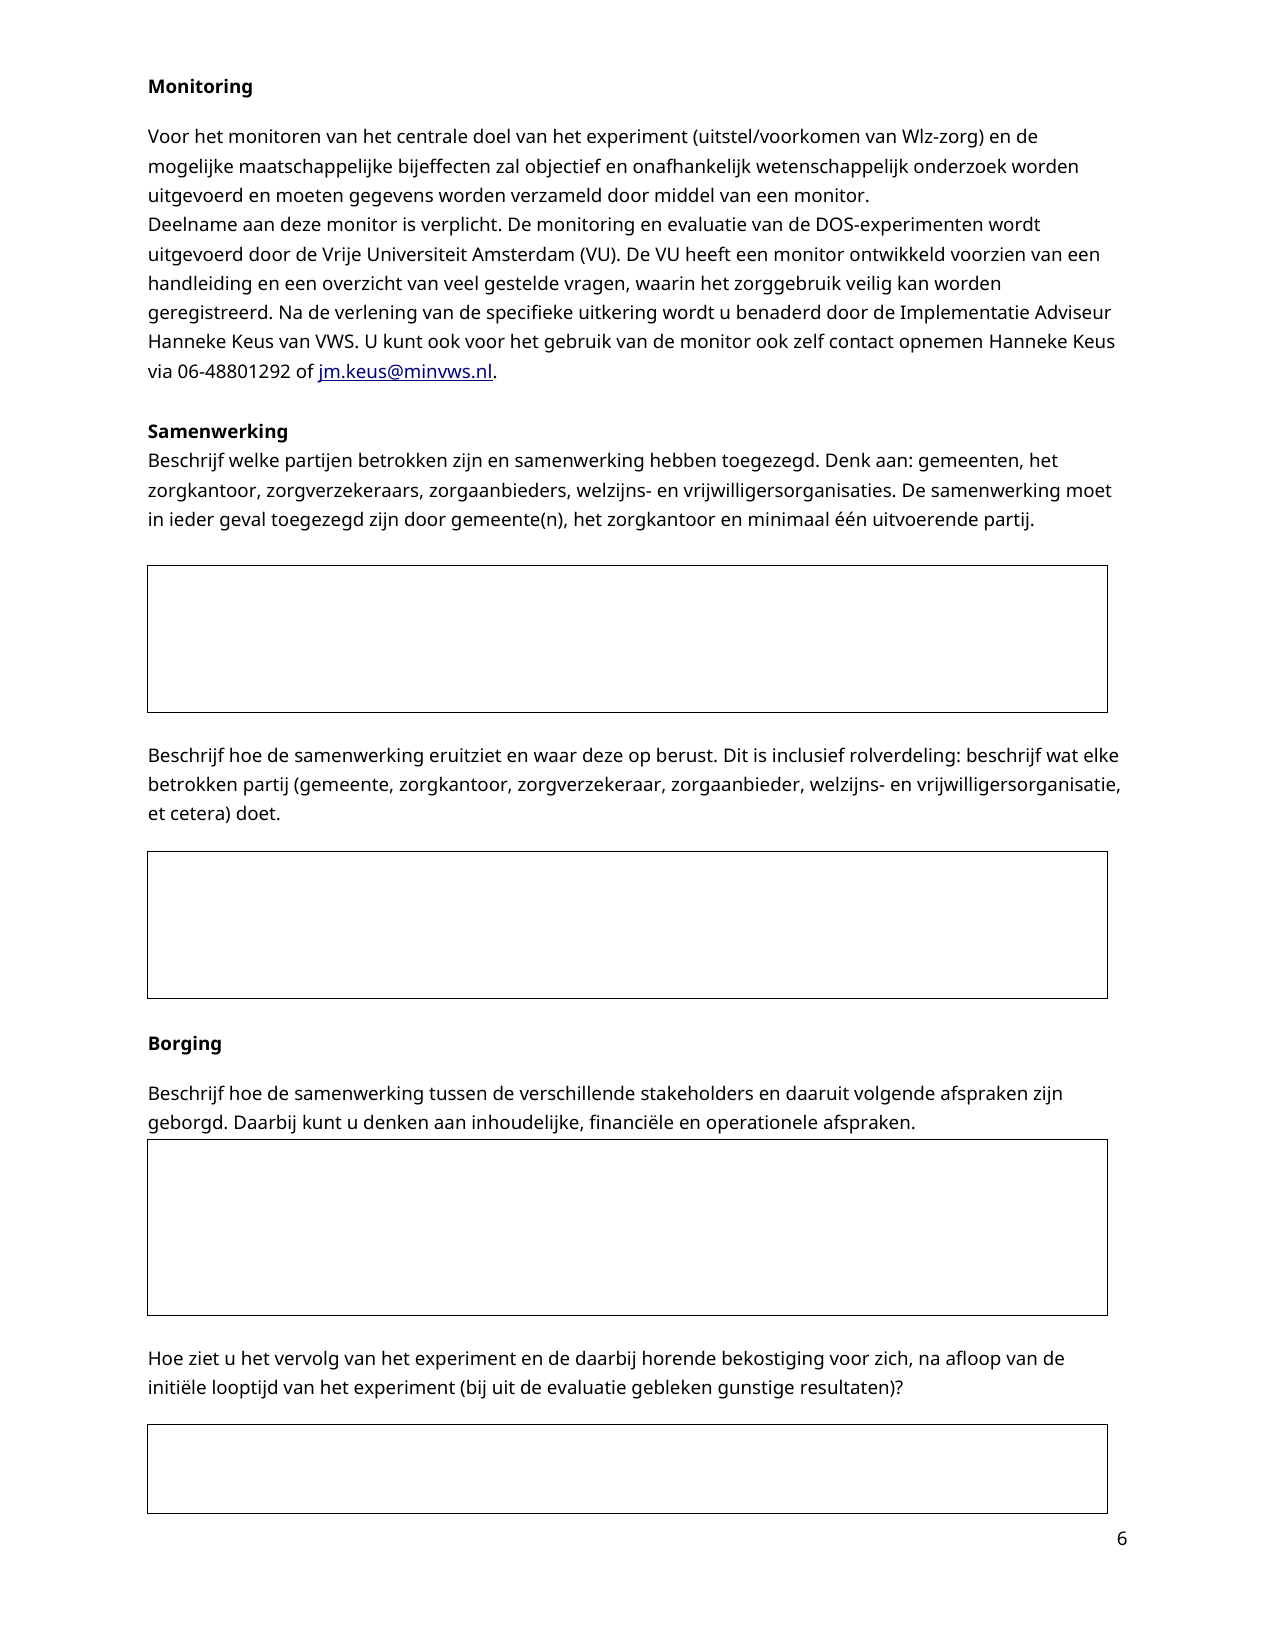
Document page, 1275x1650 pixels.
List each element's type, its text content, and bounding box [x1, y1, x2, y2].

text Deelname aan deze monitor is verplicht. De monitoring en evaluatie van de DOS-experimenten wordt uitgevoerd door de Vrije Universiteit Amsterdam (VU). De VU heeft een monitor ontwikkeld voorzien van een handleiding en een overzicht van veel gestelde vragen, waarin het zorggebruik veilig kan worden geregistreerd. Na de verlening van de specifieke uitkering wordt u benaderd door de Implementatie Adviseur Hanneke Keus van VWS. U kunt ook voor het gebruik van de monitor ook zelf contact opnemen Hanneke Keus via 06-48801292 of jm.keus@minvws.nl. [148, 212, 1127, 383]
text Beschrijf hoe de samenwerking tussen de verschillende stakeholders en daaruit volgende afspraken zijn geborgd. Daarbij kunt u denken aan inhoudelijke, financiële en operationele afspraken. [148, 1080, 1127, 1135]
table_header [148, 852, 1107, 997]
text Beschrijf hoe de samenwerking eruitziet en waar deze op berust. Dit is inclusief rolverdeling: beschrijf wat elke betrokken partij (gemeente, zorgkantoor, zorgverzekeraar, zorgaanbieder, welzijns- en vrijwilligersorganisatie, et cetera) doet. [148, 742, 1127, 826]
text Voor het monitoren van het centrale doel van het experiment (uitstel/voorkomen van Wlz-zorg) en de mogelijke maatschappelijke bijeffecten zal objectief en onafhankelijk wetenschappelijk onderzoek worden uitgevoerd en moeten gegevens worden verzameld door middel van een monitor. [148, 124, 1127, 208]
text Samenwerking [148, 418, 1127, 444]
table_header [148, 1425, 1107, 1512]
table_header [148, 1140, 1107, 1314]
text Hoe ziet u het vervolg van het experiment en de daarbij horende bekostiging voor zich, na afloop van de initiële looptijd van het experiment (bij uit de evaluatie gebleken gunstige resultaten)? [148, 1345, 1127, 1399]
subtitle Monitoring [148, 74, 1127, 99]
text Beschrijf welke partijen betrokken zijn en samenwerking hebben toegezegd. Denk aan: gemeenten, het zorgkantoor, zorgverzekeraars, zorgaanbieders, welzijns- en vrijwilligersorganisaties. De samenwerking moet in ieder geval toegezegd zijn door gemeente(n), het zorgkantoor en minimaal één uitvoerende partij. [148, 448, 1127, 532]
table_header [148, 566, 1107, 712]
subtitle Borging [148, 1030, 1127, 1055]
